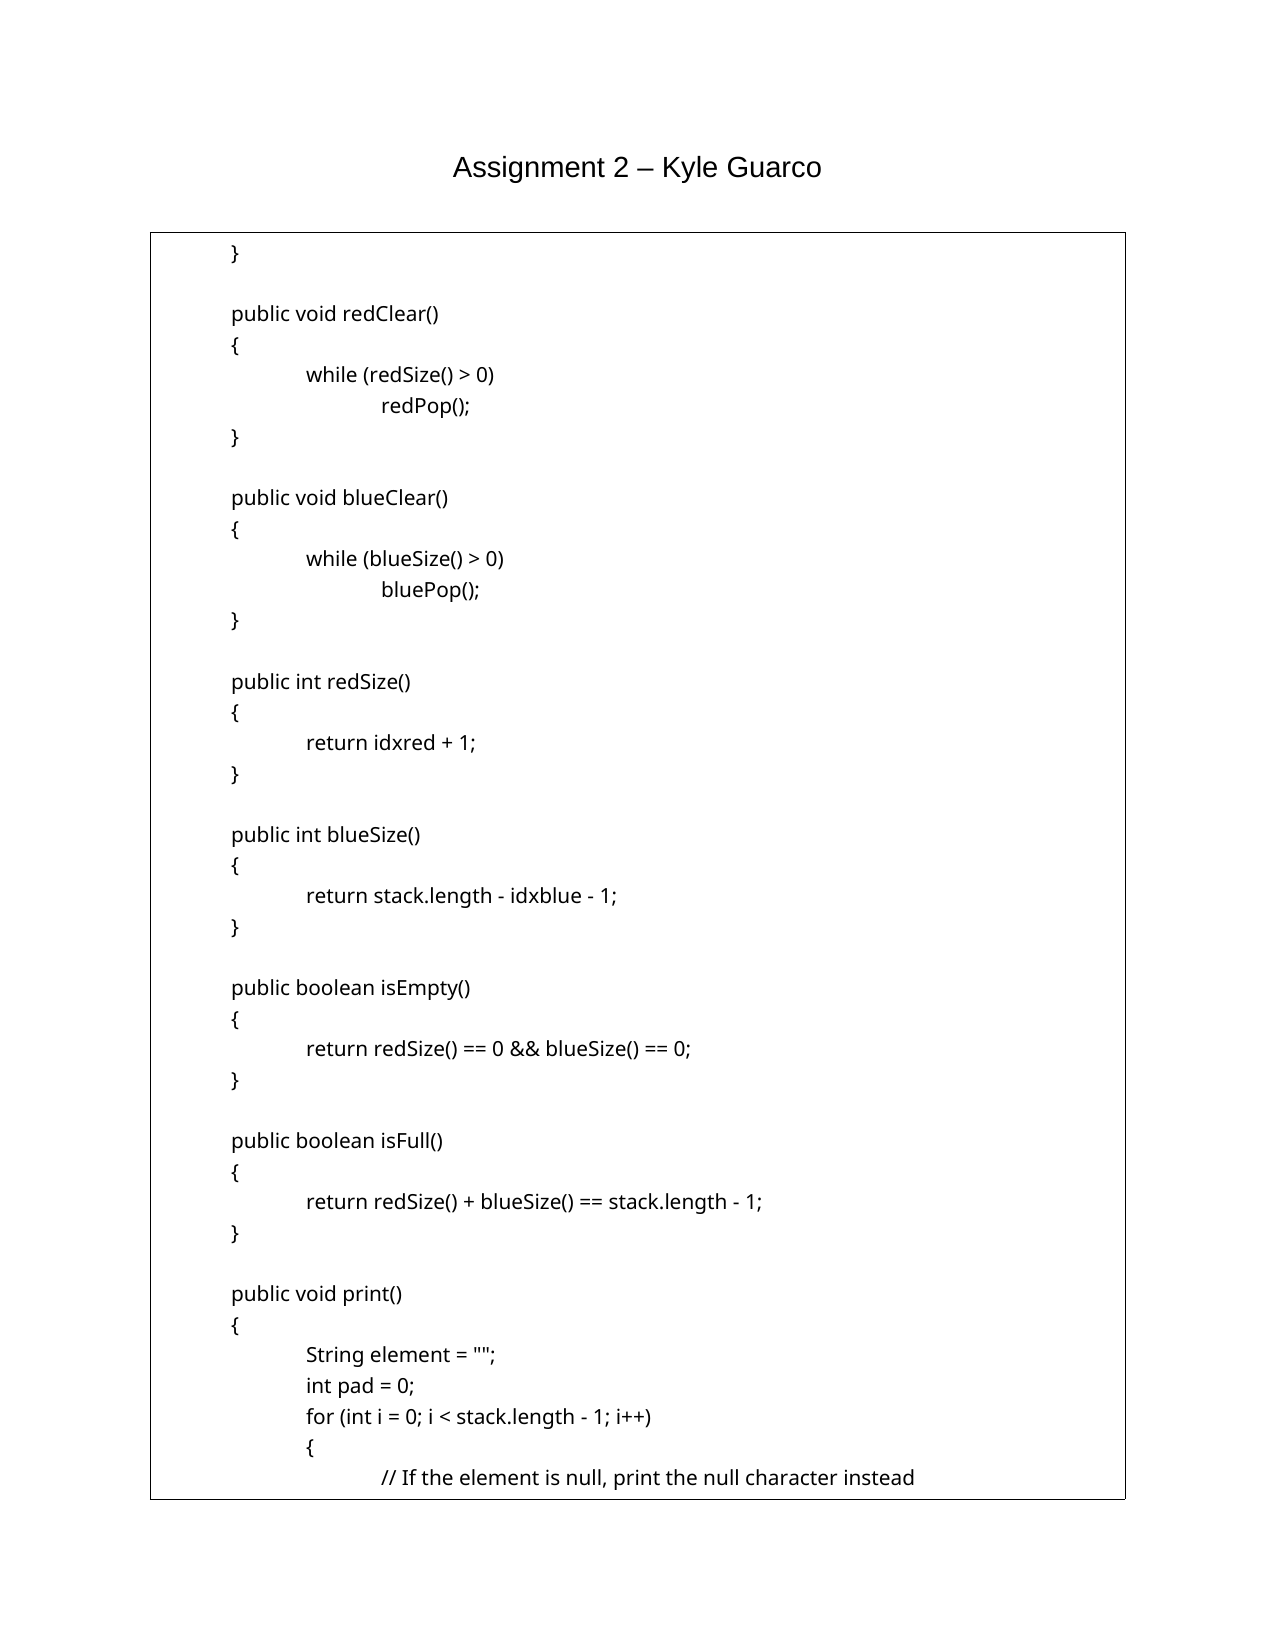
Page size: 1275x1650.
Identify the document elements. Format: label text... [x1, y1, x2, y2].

table_cell } public void redClear() { while (redSize() > 0) redPop(); } public void blueClear() { while (blueSize() > 0) bluePop(); } public int redSize() { return idxred + 1; } public int blueSize() { return stack.length - idxblue - 1; } public boolean isEmpty() { return redSize() == 0 && blueSize() == 0; } public boolean isFull() { return redSize() + blueSize() == stack.length - 1; } public void print() { String element = ""; int pad = 0; for (int i = 0; i < stack.length - 1; i++) { // If the element is null, print the null character instead [151, 233, 1125, 1499]
